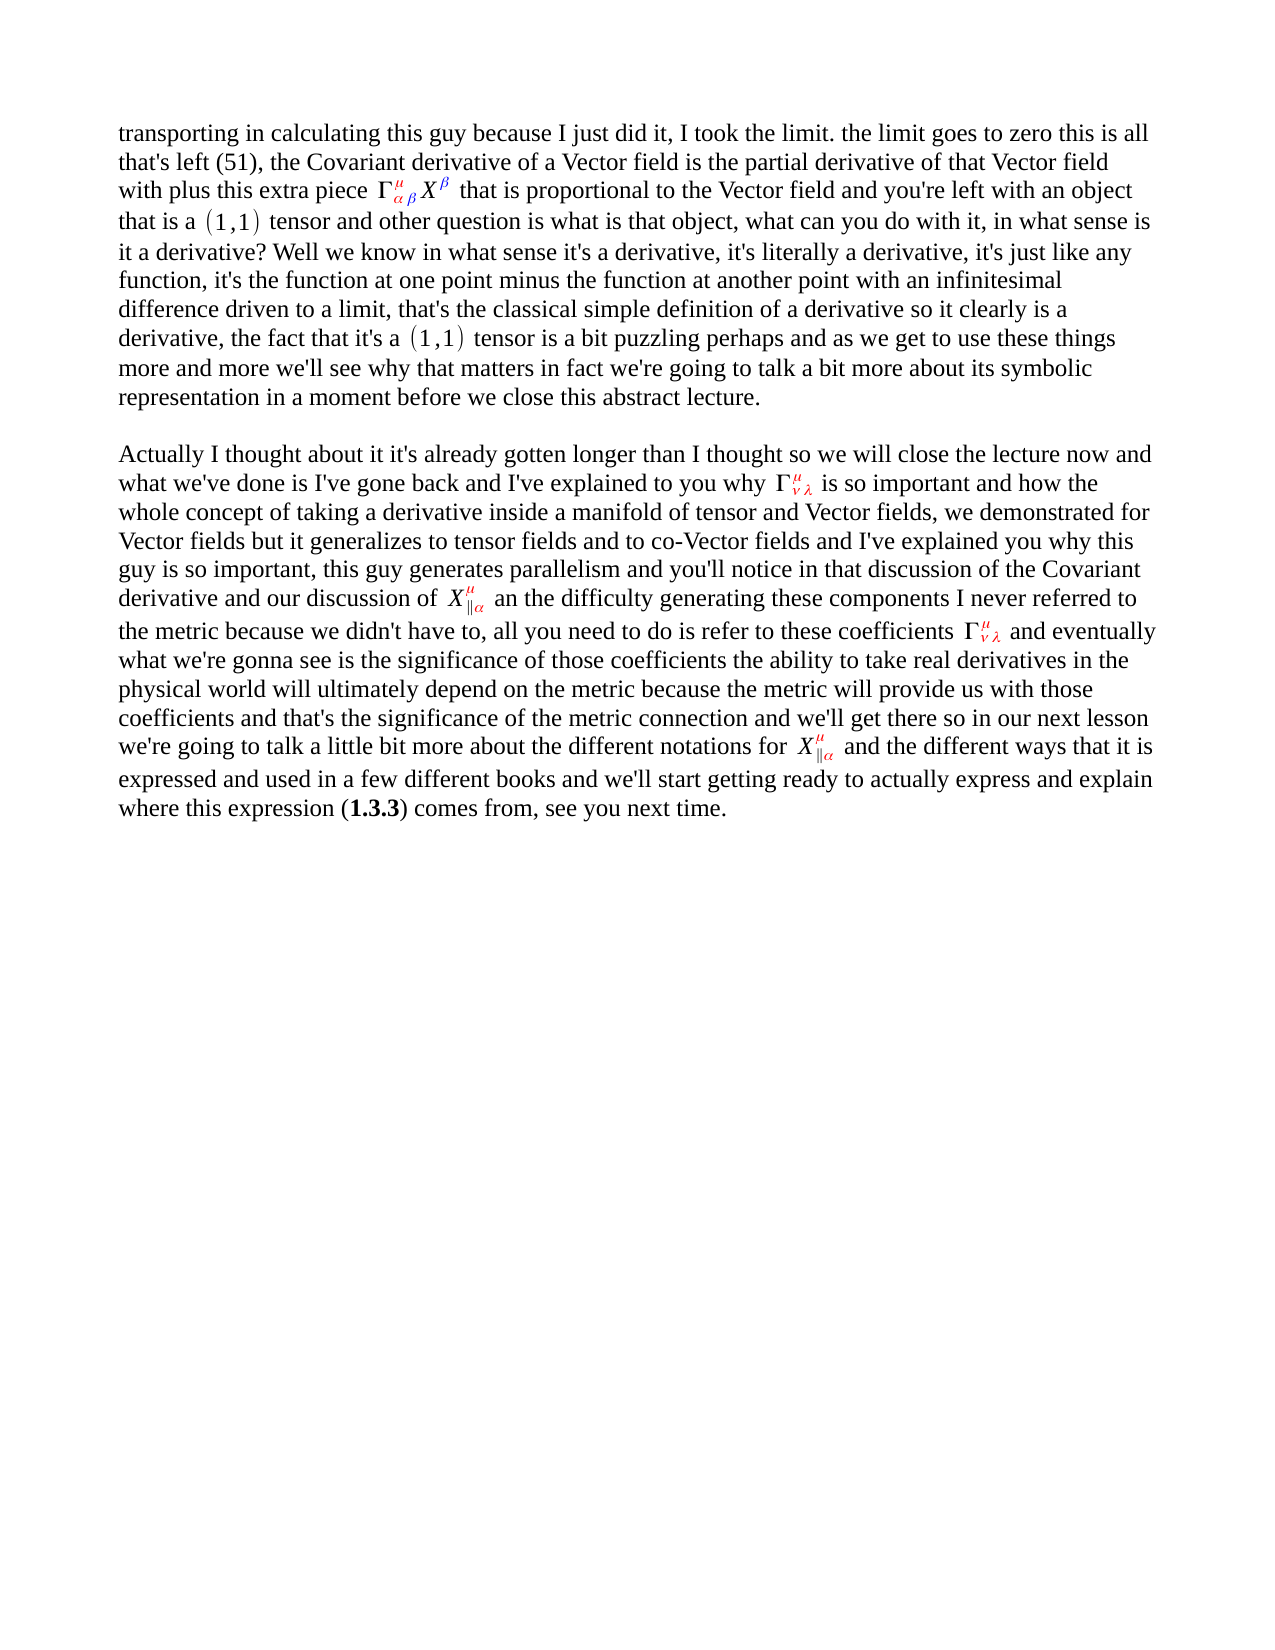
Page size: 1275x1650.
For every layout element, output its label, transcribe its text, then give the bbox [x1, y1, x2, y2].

text That is the Covariant derivative of a Vector field and it all depended on our ability to transport this vector, Parallel transport this vector toand then take the difference, everything hinges on that ability. Now notice when you Parallel transport an infinitesimal amount then the answer is simple, you know what this parallel vector is you, just add this little piecebecause it's this infinitesimal amount but we've eliminated the need to actually execute this process of Parallel transporting in calculating this guy because I just did it, I took the limit. the limit goes to zero this is all that's left (51), the Covariant derivative of a Vector field is the partial derivative of that Vector field with plus this extra piecethat is proportional to the Vector field and you're left with an object that is atensor and other question is what is that object, what can you do with it, in what sense is it a derivative? Well we know in what sense it's a derivative, it's literally a derivative, it's just like any [118, 118, 1157, 265]
text Actually I thought about it it's already gotten longer than I thought so we will close the lecture now and what we've done is I've gone back and I've explained to you whyis so important and how the whole concept of taking a derivative inside a manifold of tensor and Vector fields, we demonstrated for Vector fields but it generalizes to tensor fields and to co-Vector fields and I've explained you why this guy is so important, this guy generates parallelism and you'll notice in that discussion of the Covariant derivative and our discussion ofan the difficulty generating these components I never referred to the metric because we didn't have to, all you need to do is refer to these coefficientsand eventually what we're gonna see is the significance of those coefficients the ability to take real derivatives in the physical world will ultimately depend on the metric because the metric will provide us with those [118, 439, 1157, 703]
text function, it's the function at one point minus the function at another point with an infinitesimal difference driven to a limit, that's the classical simple definition of a derivative so it clearly is a derivative, the fact that it's atensor is a bit puzzling perhaps and as we get to use these things more and more we'll see why that matters in fact we're going to talk a bit more about its symbolic representation in a moment before we close this abstract lecture. [118, 265, 1157, 411]
text coefficients and that's the significance of the metric connection and we'll get there so in our next lesson we're going to talk a little bit more about the different notations forand the different ways that it is expressed and used in a few different books and we'll start getting ready to actually express and explain where this expression (1.3.3) comes from, see you next time. [118, 703, 1157, 822]
